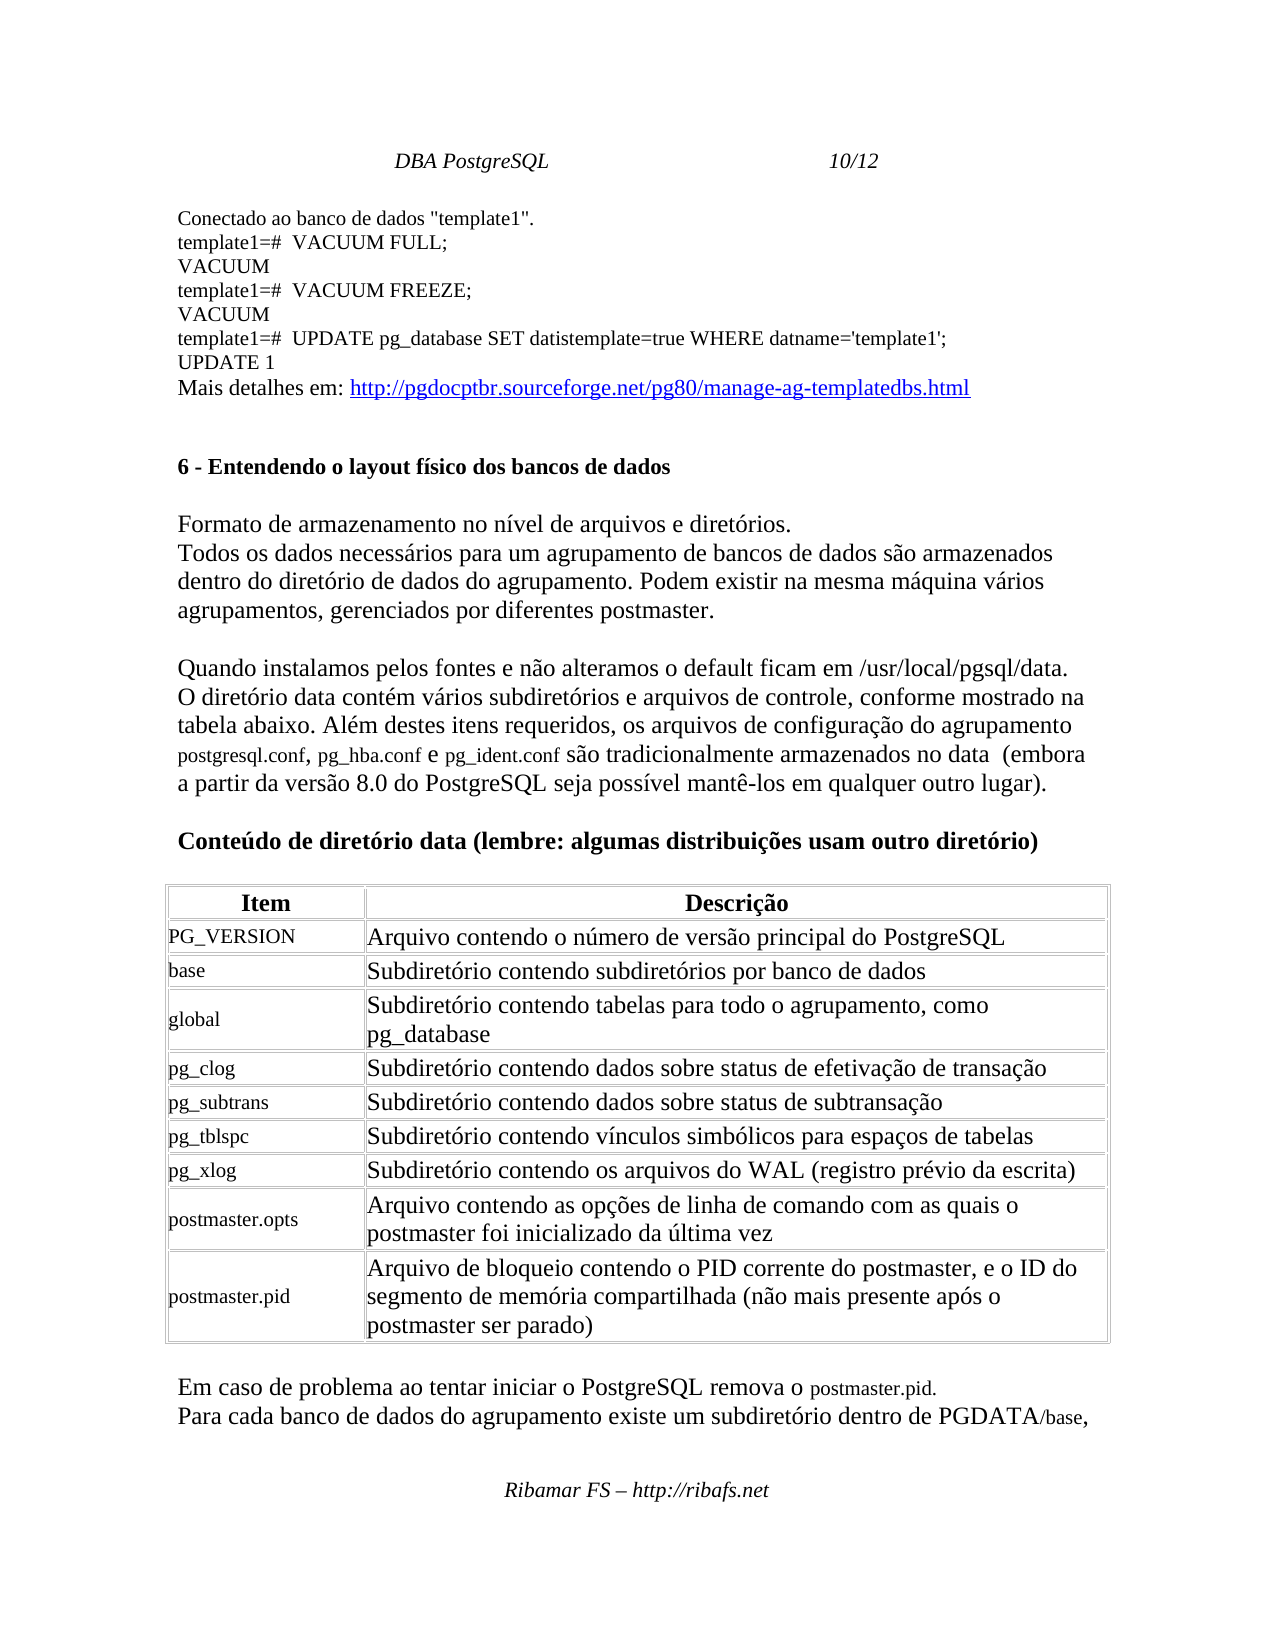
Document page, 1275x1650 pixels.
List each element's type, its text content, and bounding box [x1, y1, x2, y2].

table_cell global [167, 986, 365, 1049]
table_cell pg_subtrans [167, 1084, 365, 1118]
table_header Descrição [365, 885, 1108, 918]
text VACUUM [177, 302, 1098, 326]
table_cell Arquivo de bloqueio contendo o PID corrente do postmaster, e o ID do segmento de memória compartilhada (não mais presente após o postmaster ser parado) [365, 1249, 1108, 1341]
table_cell Subdiretório contendo dados sobre status de subtransação [367, 1084, 1108, 1118]
text VACUUM [177, 254, 1098, 278]
table_cell pg_clog [167, 1049, 365, 1083]
table_cell postmaster.opts [167, 1186, 365, 1249]
table_cell pg_xlog [167, 1152, 365, 1186]
table_cell Arquivo contendo o número de versão principal do PostgreSQL [365, 918, 1108, 952]
text Mais detalhes em: http://pgdocptbr.sourceforge.net/pg80/manage-ag-templatedbs.html [177, 374, 1098, 401]
text template1=# UPDATE pg_database SET datistemplate=true WHERE datname='template1'; [177, 326, 1098, 350]
text Quando instalamos pelos fontes e não alteramos o default ficam em /usr/local/pgsql/data. O diretório data contém vários subdiretórios e arquivos de controle, conforme mostrado na tabela abaixo. Além destes itens requeridos, os arquivos de configuração do agrupamento postgresql.conf, pg_hba.conf e pg_ident.conf são tradicionalmente armazenados no data (embora a partir da versão 8.0 do PostgreSQL seja possível mantê-los em qualquer outro lugar). [177, 653, 1098, 797]
text Conteúdo de diretório data (lembre: algumas distribuições usam outro diretório) [177, 826, 1098, 855]
table_cell Arquivo contendo as opções de linha de comando com as quais o postmaster foi inicializado da última vez [365, 1186, 1108, 1249]
table_cell base [167, 952, 365, 986]
text 6 - Entendendo o layout físico dos bancos de dados [177, 453, 1098, 480]
table_cell PG_VERSION [167, 918, 365, 952]
text Conectado ao banco de dados "template1". [177, 206, 1098, 230]
table_cell postmaster.pid [167, 1249, 365, 1341]
text template1=# VACUUM FULL; [177, 230, 1098, 254]
table_cell Subdiretório contendo tabelas para todo o agrupamento, como pg_database [365, 986, 1108, 1049]
table_cell Subdiretório contendo subdiretórios por banco de dados [365, 952, 1108, 986]
table_cell pg_tblspc [167, 1118, 365, 1152]
text template1=# VACUUM FREEZE; [177, 278, 1098, 302]
table_cell Subdiretório contendo vínculos simbólicos para espaços de tabelas [365, 1118, 1108, 1152]
table_cell Subdiretório contendo os arquivos do WAL (registro prévio da escrita) [365, 1152, 1108, 1186]
table_cell Subdiretório contendo dados sobre status de efetivação de transação [365, 1049, 1108, 1083]
text Em caso de problema ao tentar iniciar o PostgreSQL remova o postmaster.pid. Para cada banco de dados do agrupamento existe um subdiretório dentro de PGDATA/base, [177, 1372, 1098, 1429]
text Formato de armazenamento no nível de arquivos e diretórios. Todos os dados necessários para um agrupamento de bancos de dados são armazenados dentro do diretório de dados do agrupamento. Podem existir na mesma máquina vários agrupamentos, gerenciados por diferentes postmaster. [177, 509, 1098, 624]
text UPDATE 1 [177, 350, 1098, 374]
table_header Item [167, 885, 365, 918]
